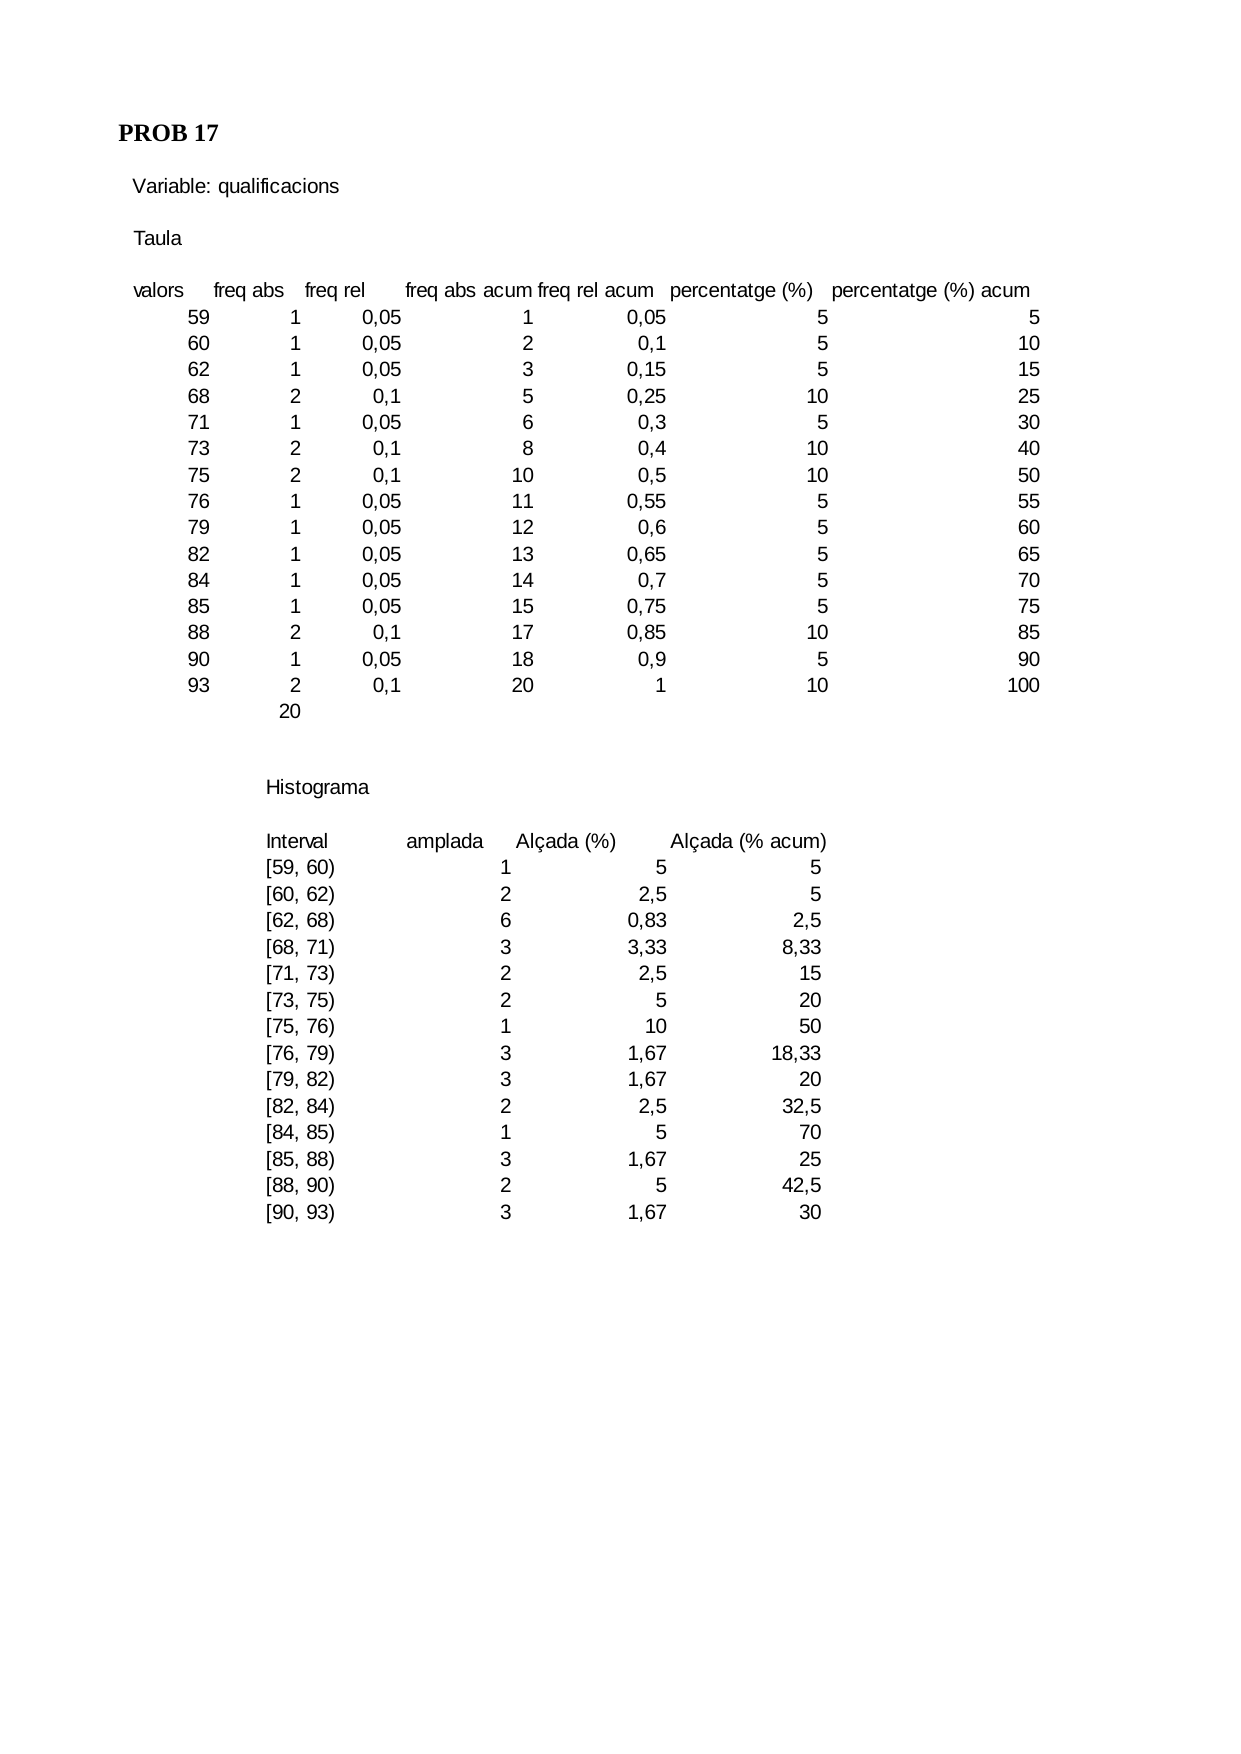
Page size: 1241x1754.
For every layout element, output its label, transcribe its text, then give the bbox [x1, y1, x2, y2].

text PROB 17 [118, 118, 1122, 147]
